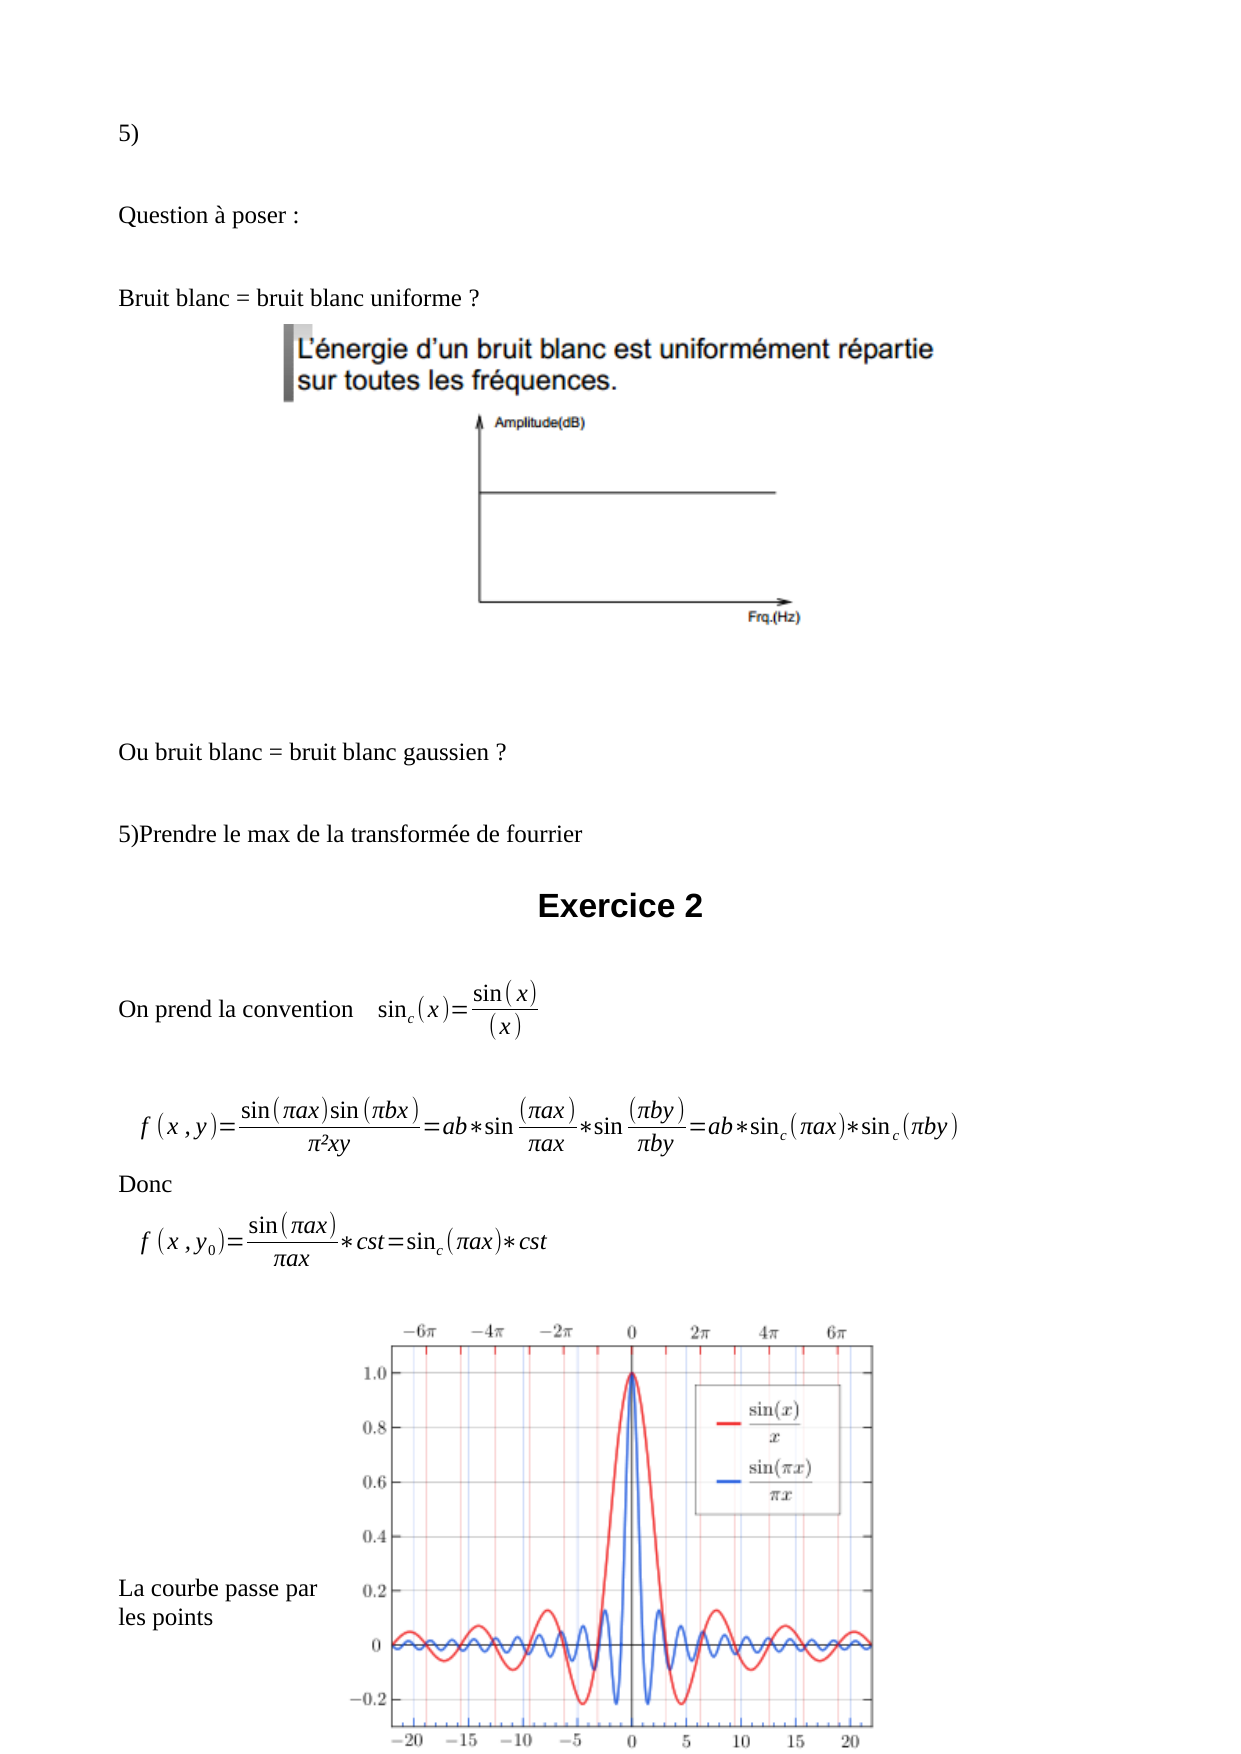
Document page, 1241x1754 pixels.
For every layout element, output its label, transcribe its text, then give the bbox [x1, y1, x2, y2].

text Question à poser : [118, 201, 1122, 229]
text 5) [118, 118, 1122, 147]
text Donc [118, 1169, 1122, 1198]
text Ou bruit blanc = bruit blanc gaussien ? [118, 737, 1122, 766]
text Bruit blanc = bruit blanc uniforme ? [118, 283, 1122, 312]
subtitle Exercice 2 [118, 886, 1122, 924]
text 5)Prendre le max de la transformée de fourrier [118, 819, 1122, 848]
text On prend la convention [118, 978, 1122, 1042]
picture [283, 324, 957, 644]
text La courbe passe par les points [118, 1573, 346, 1631]
text [894, 1573, 1122, 1631]
picture [346, 1319, 894, 1754]
